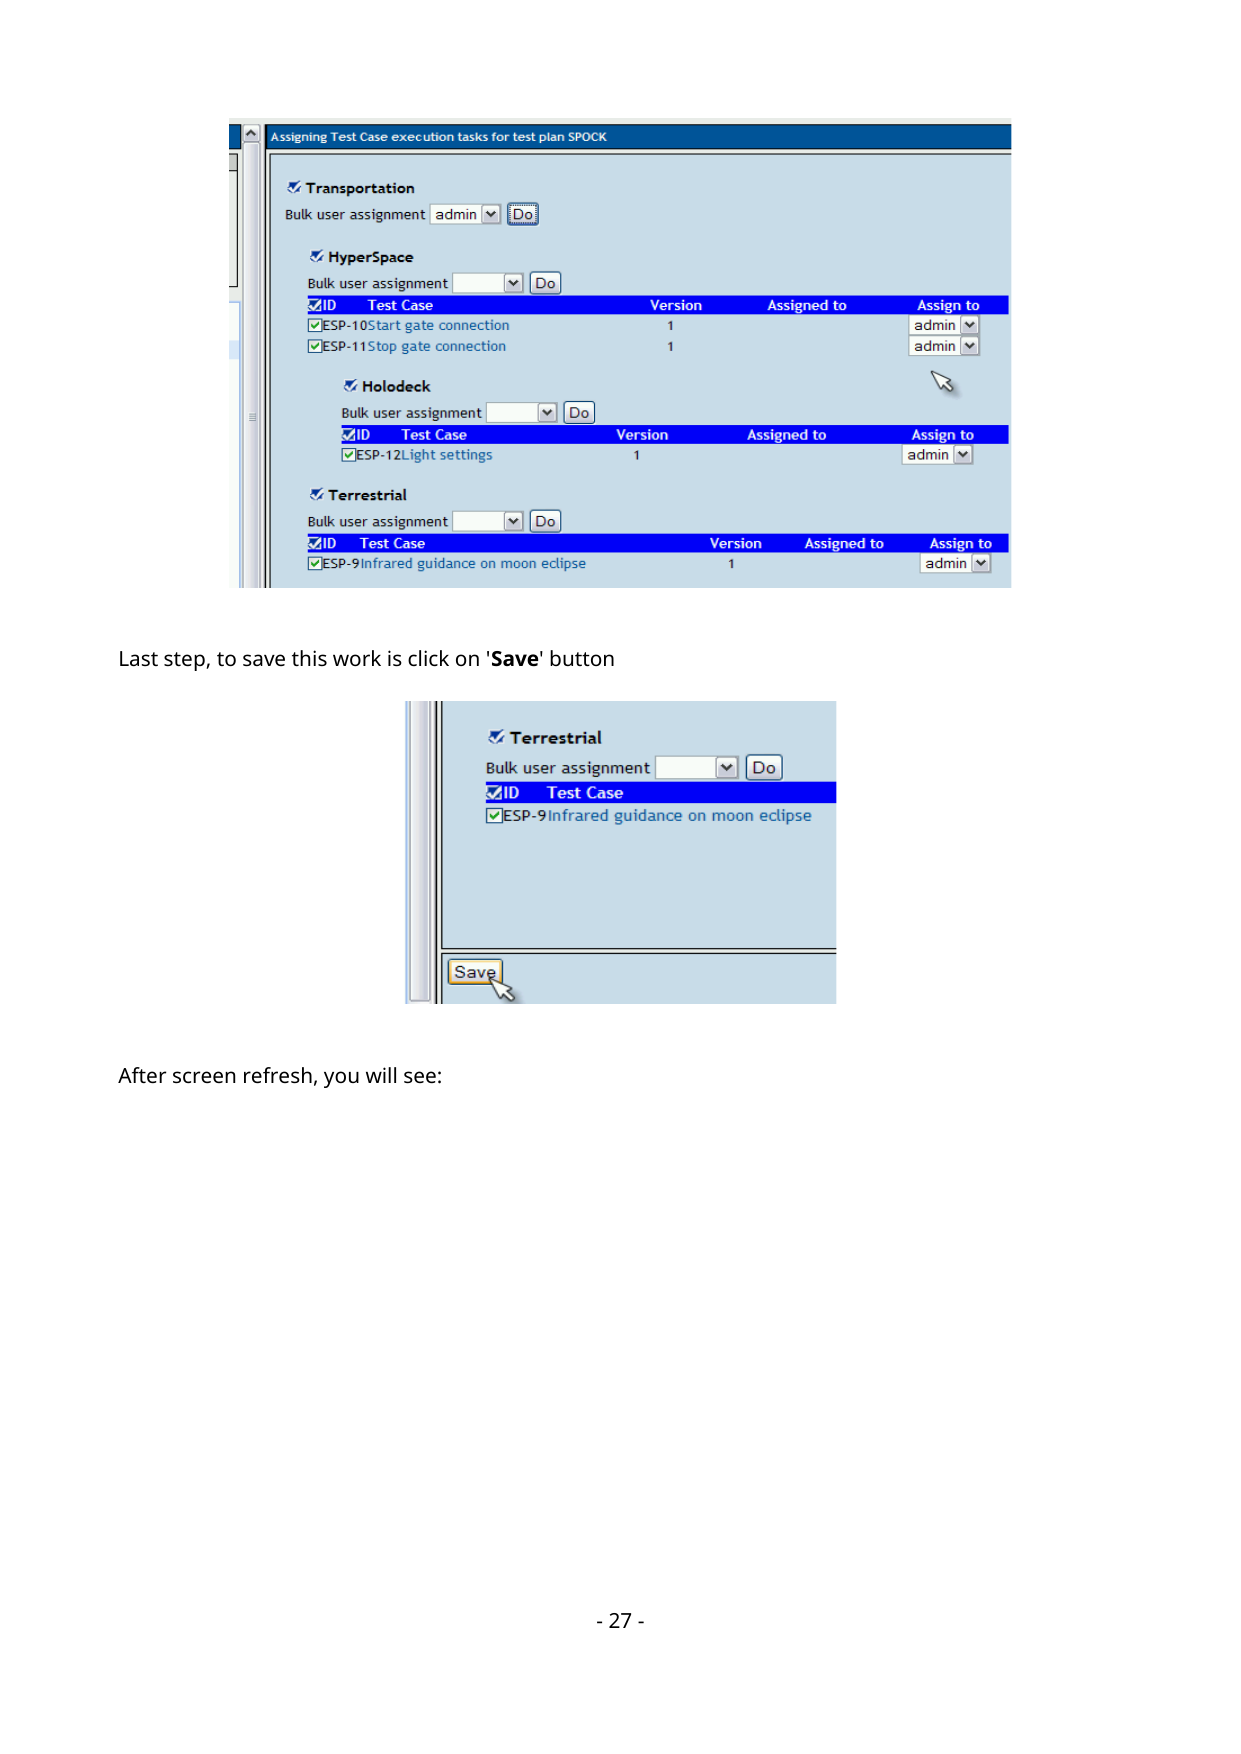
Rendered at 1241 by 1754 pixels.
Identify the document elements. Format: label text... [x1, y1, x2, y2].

text After screen refresh, you will see: [118, 1061, 1122, 1089]
picture [229, 118, 1012, 588]
text Last step, to save this work is click on 'Save' button [118, 644, 1122, 673]
picture [403, 701, 837, 1004]
